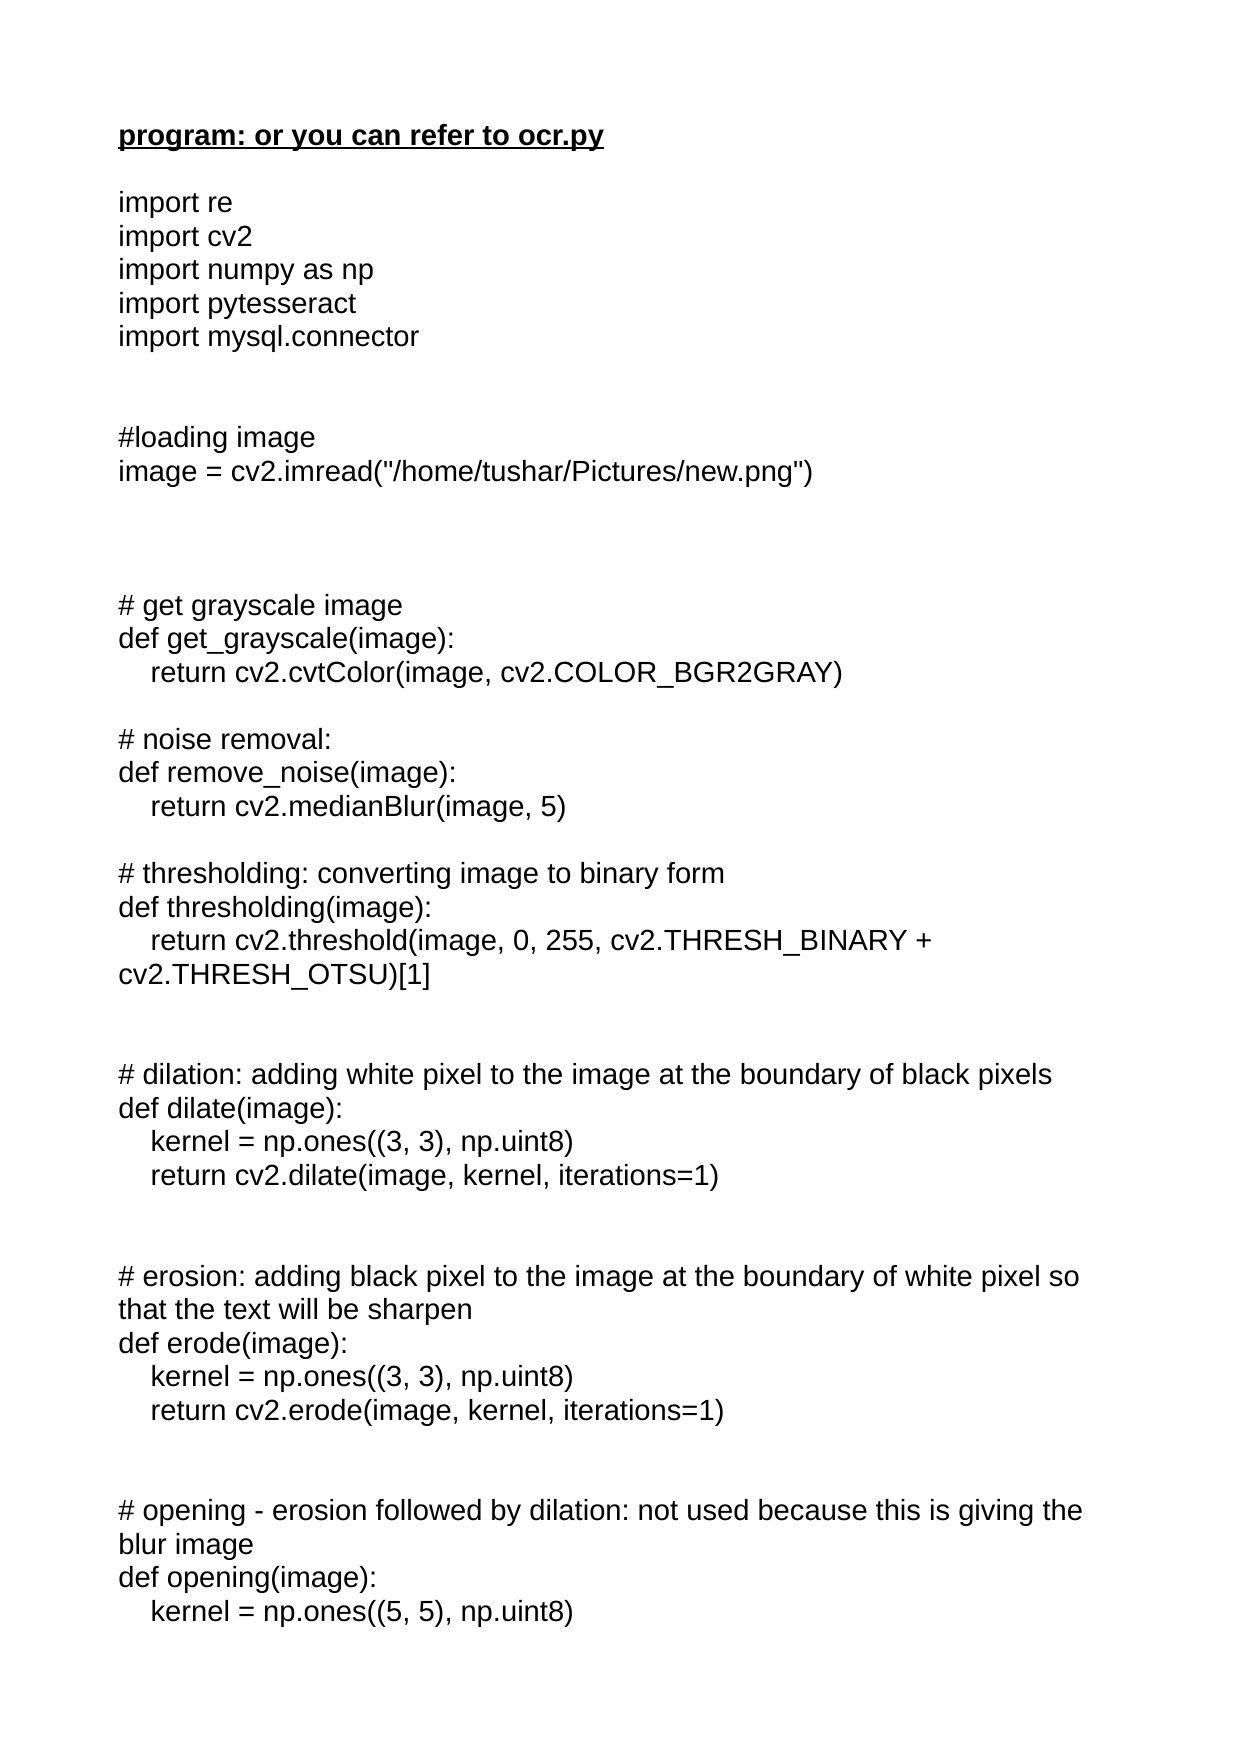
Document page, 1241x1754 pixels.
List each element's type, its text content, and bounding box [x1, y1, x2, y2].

text def dilate(image): [118, 1091, 1122, 1124]
text kernel = np.ones((3, 3), np.uint8) [118, 1359, 1122, 1393]
text # dilation: adding white pixel to the image at the boundary of black pixels [118, 1057, 1122, 1091]
text program: or you can refer to ocr.py [118, 118, 1122, 152]
text import pytesseract [118, 286, 1122, 319]
text # get grayscale image [118, 588, 1122, 621]
text def opening(image): [118, 1560, 1122, 1594]
text # thresholding: converting image to binary form [118, 856, 1122, 889]
text return cv2.cvtColor(image, cv2.COLOR_BGR2GRAY) [118, 655, 1122, 688]
text kernel = np.ones((5, 5), np.uint8) [118, 1594, 1122, 1627]
text def get_grayscale(image): [118, 621, 1122, 655]
text return cv2.medianBlur(image, 5) [118, 789, 1122, 822]
text def remove_noise(image): [118, 755, 1122, 789]
text kernel = np.ones((3, 3), np.uint8) [118, 1124, 1122, 1158]
text # opening - erosion followed by dilation: not used because this is giving the blur image [118, 1493, 1122, 1560]
text def erode(image): [118, 1326, 1122, 1359]
text return cv2.erode(image, kernel, iterations=1) [118, 1393, 1122, 1426]
text import mysql.connector [118, 319, 1122, 353]
text #loading image [118, 420, 1122, 453]
text return cv2.dilate(image, kernel, iterations=1) [118, 1158, 1122, 1191]
text image = cv2.imread("/home/tushar/Pictures/new.png") [118, 453, 1122, 487]
text import numpy as np [118, 252, 1122, 286]
text # noise removal: [118, 722, 1122, 755]
text # erosion: adding black pixel to the image at the boundary of white pixel so that the text will be sharpen [118, 1258, 1122, 1326]
text return cv2.threshold(image, 0, 255, cv2.THRESH_BINARY + cv2.THRESH_OTSU)[1] [118, 923, 1122, 990]
text import re [118, 185, 1122, 219]
text def thresholding(image): [118, 889, 1122, 923]
text import cv2 [118, 219, 1122, 252]
